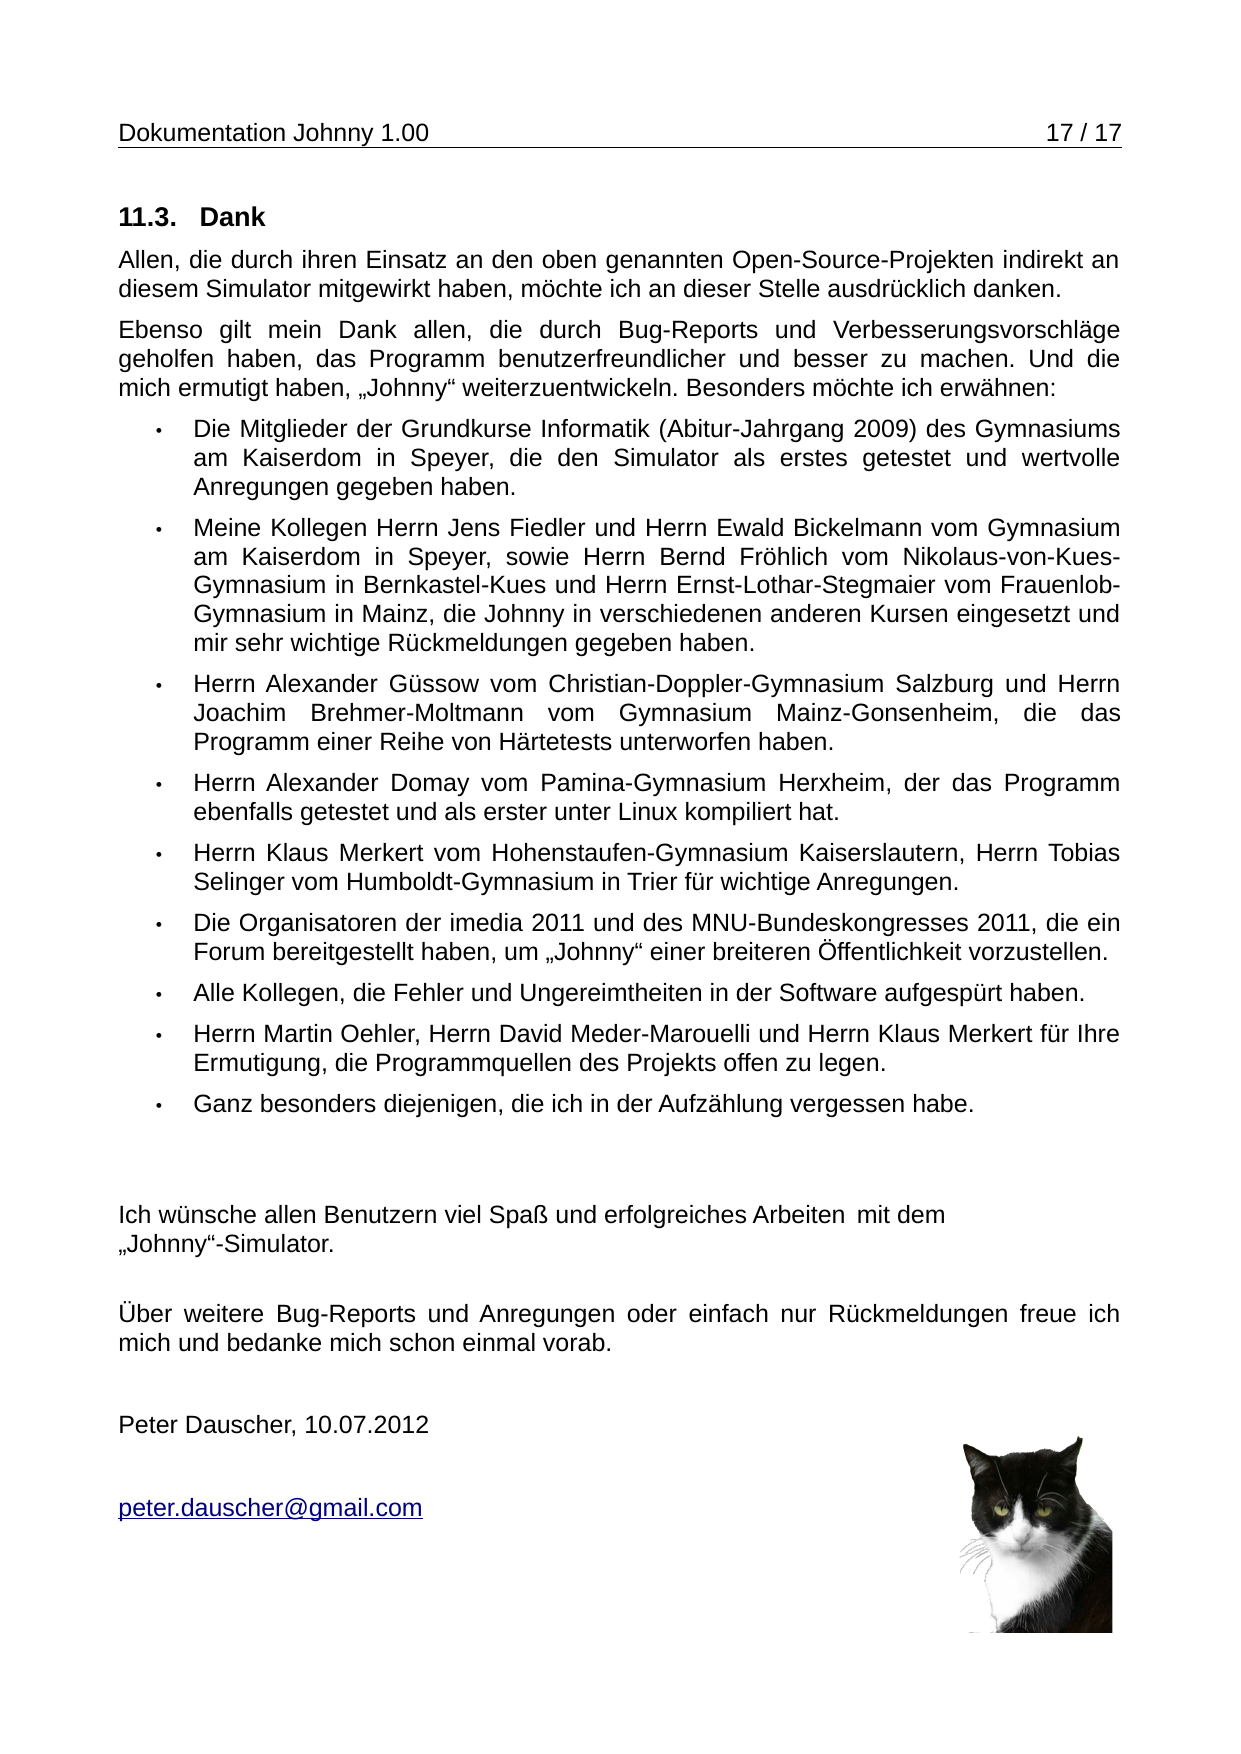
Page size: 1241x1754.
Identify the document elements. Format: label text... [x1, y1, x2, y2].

list Die Organisatoren der imedia 2011 und des MNU-Bundeskongresses 2011, die ein Forum bereitgestellt haben, um „Johnny“ einer breiteren Öffentlichkeit vorzustellen. [156, 908, 1122, 965]
list Meine Kollegen Herrn Jens Fiedler und Herrn Ewald Bickelmann vom Gymnasium am Kaiserdom in Speyer, sowie Herrn Bernd Fröhlich vom Nikolaus-von-Kues-Gymnasium in Bernkastel-Kues und Herrn Ernst-Lothar-Stegmaier vom Frauenlob-Gymnasium in Mainz, die Johnny in verschiedenen anderen Kursen eingesetzt und mir sehr wichtige Rückmeldungen gegeben haben. [156, 513, 1122, 656]
text Peter Dauscher, 10.07.2012 [118, 1410, 1122, 1439]
list Herrn Alexander Domay vom Pamina-Gymnasium Herxheim, der das Programm ebenfalls getestet und als erster unter Linux kompiliert hat. [156, 768, 1122, 825]
list Ganz besonders diejenigen, die ich in der Aufzählung vergessen habe. [156, 1089, 1122, 1118]
subtitle Dank [118, 201, 1122, 233]
text Über weitere Bug-Reports und Anregungen oder einfach nur Rückmeldungen freue ich mich und bedanke mich schon einmal vorab. [118, 1299, 1122, 1356]
list Herrn Martin Oehler, Herrn David Meder-Marouelli und Herrn Klaus Merkert für Ihre Ermutigung, die Programmquellen des Projekts offen zu legen. [156, 1019, 1122, 1076]
list Herrn Klaus Merkert vom Hohenstaufen-Gymnasium Kaiserslautern, Herrn Tobias Selinger vom Humboldt-Gymnasium in Trier für wichtige Anregungen. [156, 838, 1122, 895]
text Allen, die durch ihren Einsatz an den oben genannten Open-Source-Projekten indirekt an diesem Simulator mitgewirkt haben, möchte ich an dieser Stelle ausdrücklich danken. [118, 245, 1122, 303]
text Ich wünsche allen Benutzern viel Spaß und erfolgreiches Arbeiten mit dem „Johnny“-Simulator. [118, 1171, 1122, 1286]
picture [952, 1415, 1113, 1633]
text Ebenso gilt mein Dank allen, die durch Bug-Reports und Verbesserungsvorschläge geholfen haben, das Programm benutzerfreundlicher und besser zu machen. Und die mich ermutigt haben, „Johnny“ weiterzuentwickeln. Besonders möchte ich erwähnen: [118, 315, 1122, 401]
list Herrn Alexander Güssow vom Christian-Doppler-Gymnasium Salzburg und Herrn Joachim Brehmer-Moltmann vom Gymnasium Mainz-Gonsenheim, die das Programm einer Reihe von Härtetests unterworfen haben. [156, 669, 1122, 755]
list Alle Kollegen, die Fehler und Ungereimtheiten in der Software aufgespürt haben. [156, 978, 1122, 1006]
text peter.dauscher@gmail.com [118, 1493, 952, 1521]
list Die Mitglieder der Grundkurse Informatik (Abitur-Jahrgang 2009) des Gymnasiums am Kaiserdom in Speyer, die den Simulator als erstes getestet und wertvolle Anregungen gegeben haben. [156, 414, 1122, 500]
